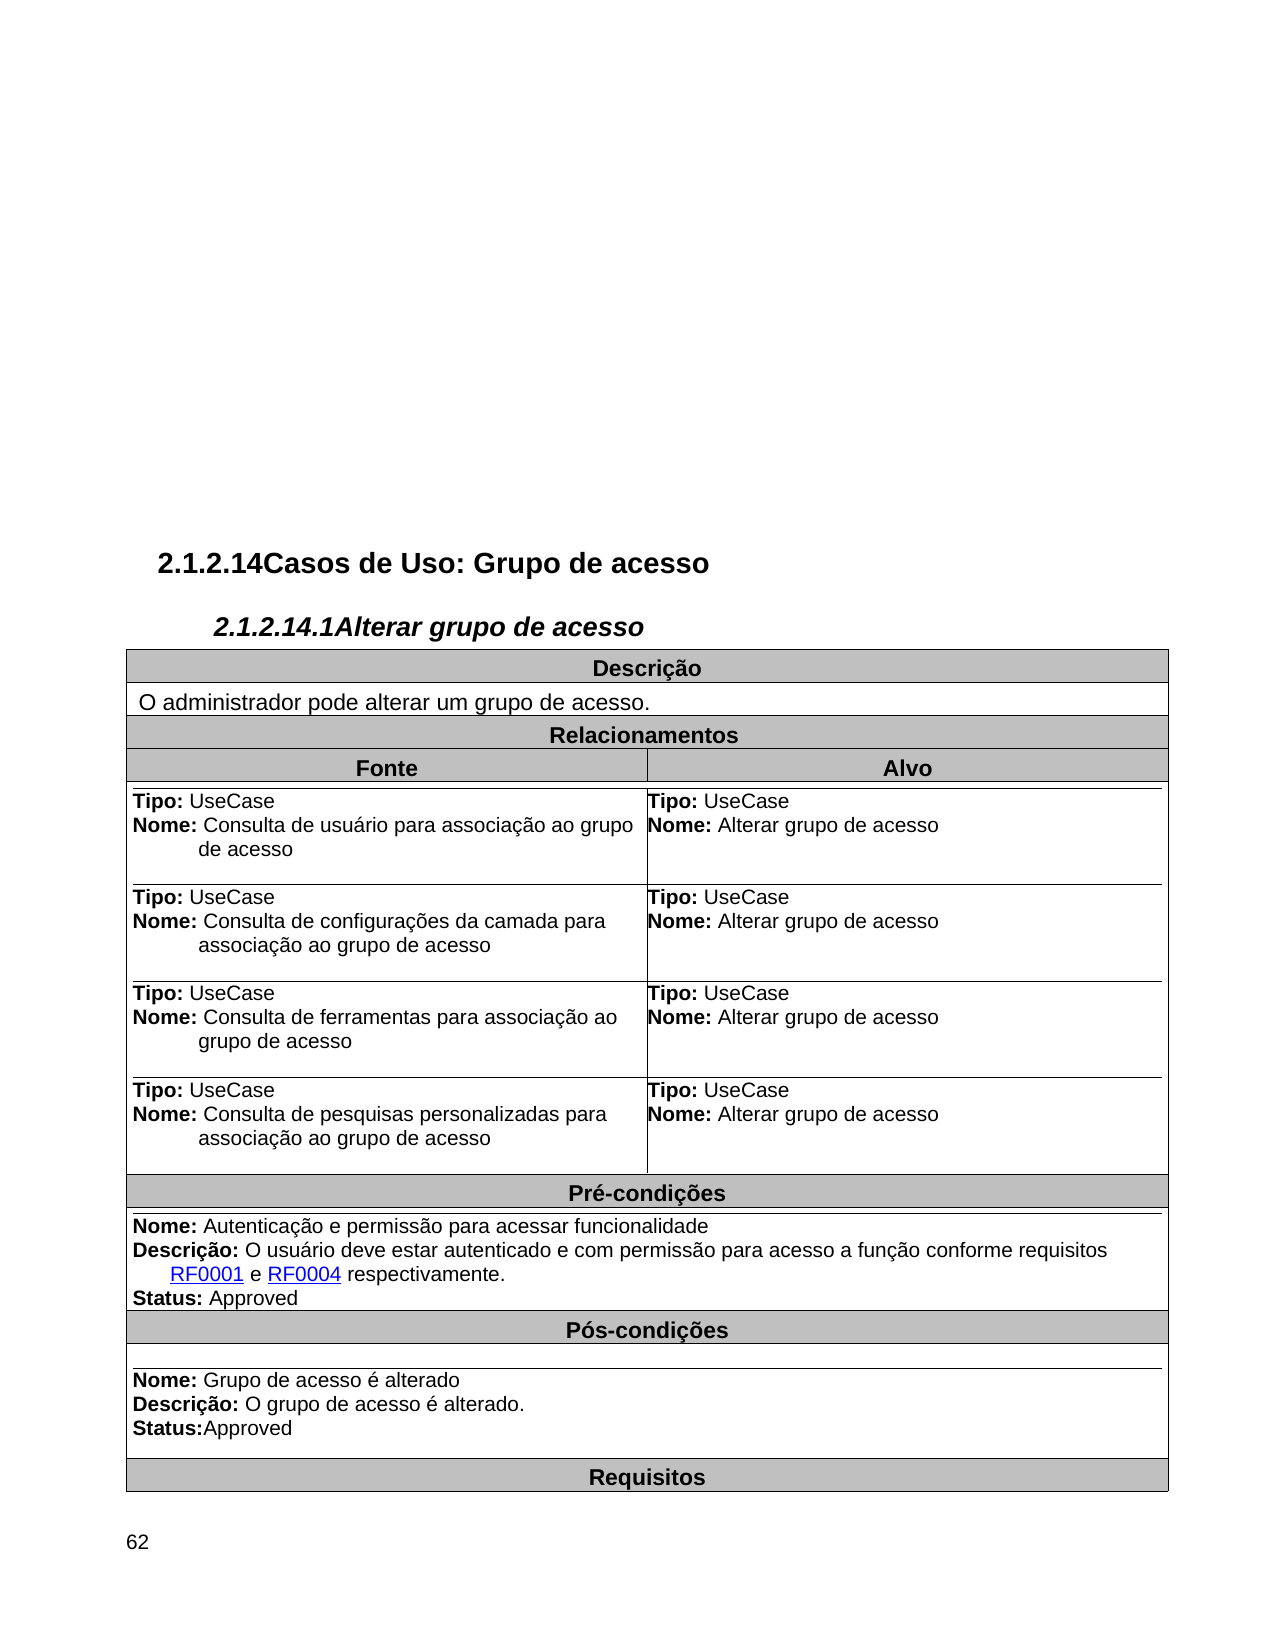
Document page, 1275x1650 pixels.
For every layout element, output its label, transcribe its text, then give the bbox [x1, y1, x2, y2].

table_cell [127, 782, 1168, 1173]
list Alterar grupo de acesso [214, 611, 1155, 642]
table_header Tipo: UseCase Nome: Consulta de usuário para associação ao grupo de acesso [133, 789, 647, 884]
table_cell Tipo: UseCase Nome: Alterar grupo de acesso [648, 982, 1162, 1077]
table_cell Tipo: UseCase Nome: Alterar grupo de acesso [648, 1078, 1162, 1173]
table_header Nome: Grupo de acesso é alterado Descrição: O grupo de acesso é alterado. Status:Approved [133, 1369, 1162, 1440]
table_cell Tipo: UseCase Nome: Consulta de ferramentas para associação ao grupo de acesso [133, 982, 647, 1077]
table_cell [127, 1344, 1168, 1458]
table_cell Pré-condições [127, 1175, 1168, 1207]
table_cell O administrador pode alterar um grupo de acesso. [127, 683, 1168, 715]
table_cell Alvo [648, 749, 1168, 781]
table_cell Requisitos [127, 1459, 1168, 1491]
list Casos de Uso: Grupo de acesso [157, 546, 1155, 580]
table_header Nome: Autenticação e permissão para acessar funcionalidade Descrição: O usuário deve estar autenticado e com permissão para acesso a função conforme requisitos RF0001 e RF0004 respectivamente. Status: Approved [133, 1214, 1162, 1310]
table_cell Fonte [127, 749, 647, 781]
table_header Tipo: UseCase Nome: Alterar grupo de acesso [648, 789, 1162, 884]
table_cell Tipo: UseCase Nome: Consulta de configurações da camada para associação ao grupo de acesso [133, 885, 647, 981]
table_header Descrição [127, 650, 1168, 682]
table_cell [127, 1208, 1168, 1310]
table_cell Pós-condições [127, 1311, 1168, 1343]
table_cell Tipo: UseCase Nome: Alterar grupo de acesso [648, 885, 1162, 981]
table_cell Relacionamentos [127, 716, 1168, 748]
table_cell Tipo: UseCase Nome: Consulta de pesquisas personalizadas para associação ao grupo de acesso [133, 1078, 647, 1173]
